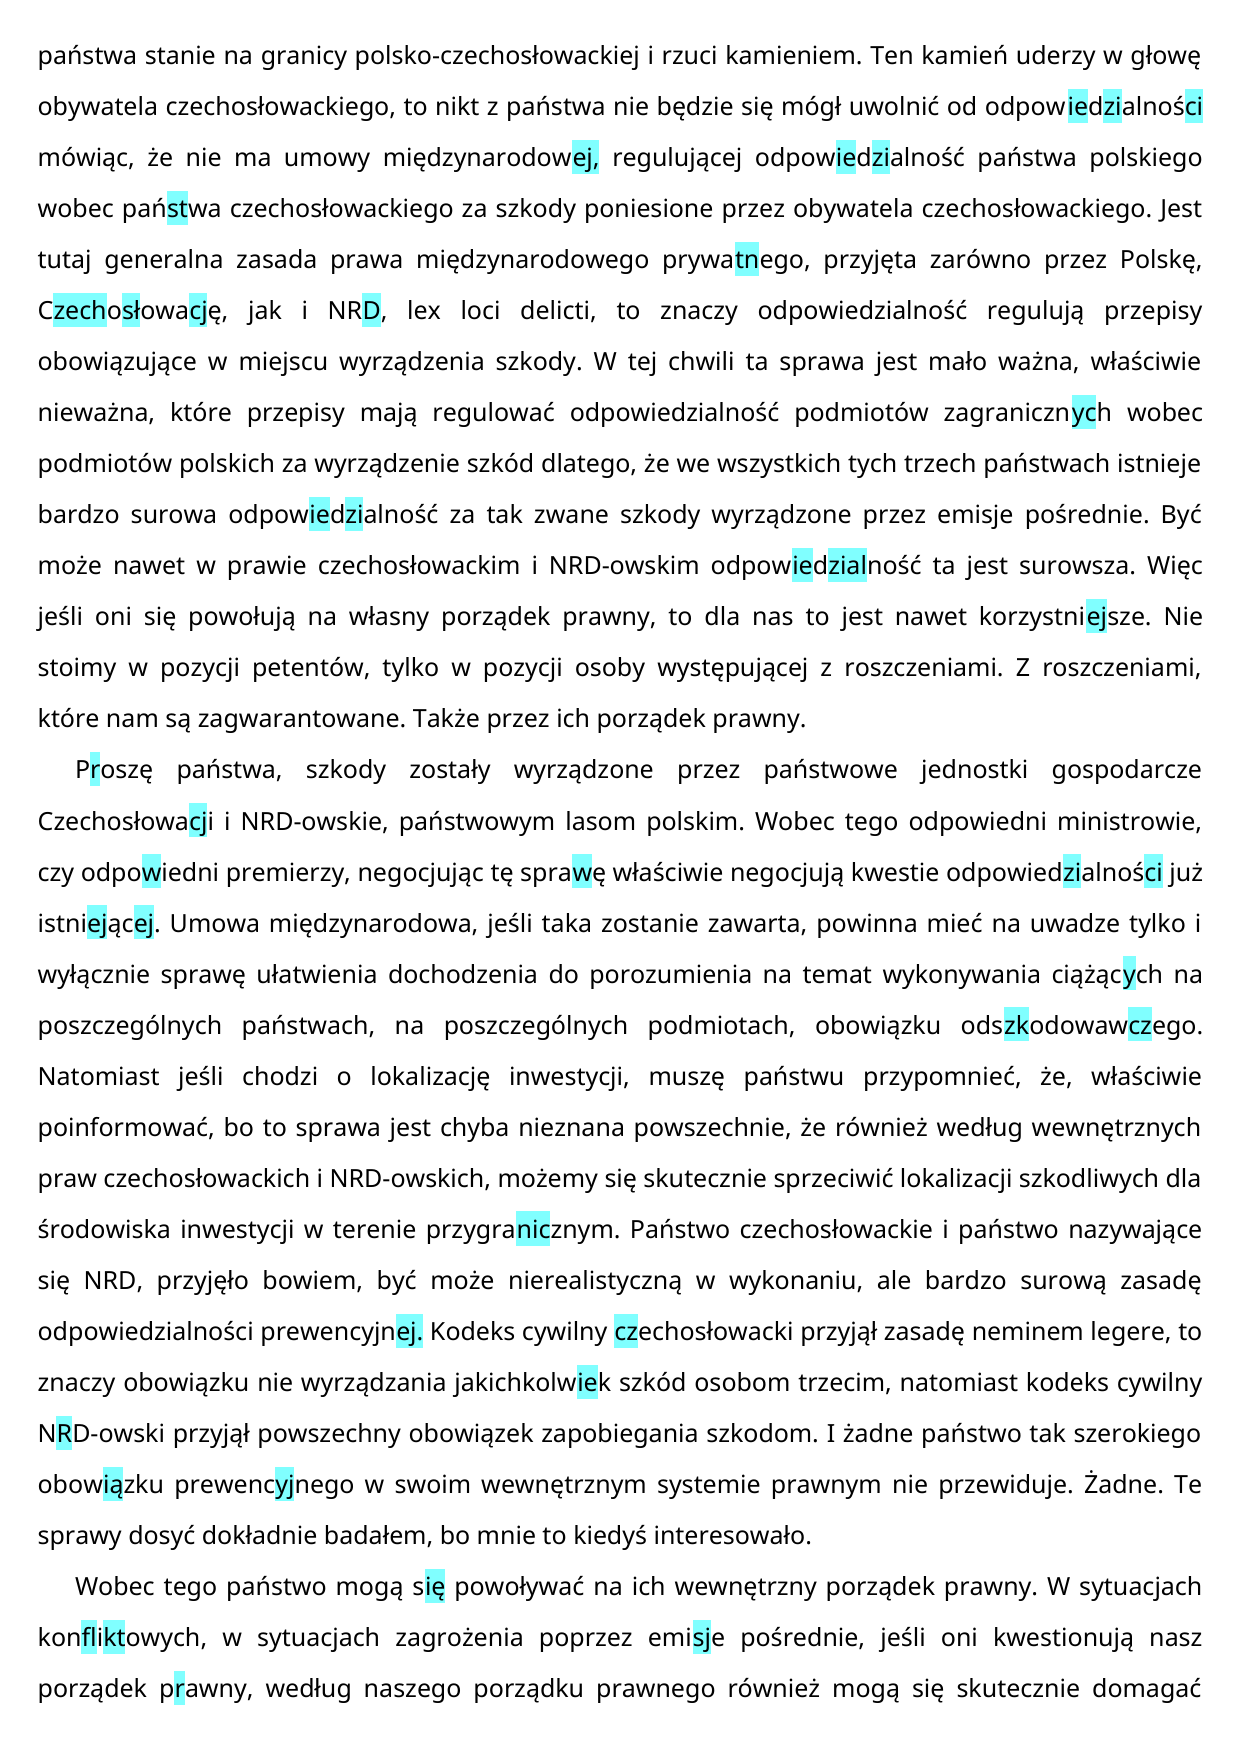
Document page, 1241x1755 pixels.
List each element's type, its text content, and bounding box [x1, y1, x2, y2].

text państwa stanie na granicy polsko-czechosłowackiej i rzuci kamieniem. Ten kamień uderzy w głowę obywatela czechosłowackiego, to nikt z państwa nie będzie się mógł uwolnić od odpowiedzialności mówiąc, że nie ma umowy międzynarodowej, regulującej odpowiedzialność państwa polskiego wobec państwa czechosłowackiego za szkody poniesione przez obywatela czechosłowackiego. Jest tutaj generalna zasada prawa międzynarodowego prywatnego, przyjęta zarówno przez Polskę, Czechosłowację, jak i NRD, lex loci delicti, to znaczy odpowiedzialność regulują przepisy obowiązujące w miejscu wyrządzenia szkody. W tej chwili ta sprawa jest mało ważna, właściwie nieważna, które przepisy mają regulować odpowiedzialność podmiotów zagranicznych wobec podmiotów polskich za wyrządzenie szkód dlatego, że we wszystkich tych trzech państwach istnieje bardzo surowa odpowiedzialność za tak zwane szkody wyrządzone przez emisje pośrednie. Być może nawet w prawie czechosłowackim i NRD-owskim odpowiedzialność ta jest surowsza. Więc jeśli oni się powołują na własny porządek prawny, to dla nas to jest nawet korzystniejsze. Nie stoimy w pozycji petentów, tylko w pozycji osoby występującej z roszczeniami. Z roszczeniami, które nam są zagwarantowane. Także przez ich porządek prawny. [37, 37, 1203, 735]
text Proszę państwa, szkody zostały wyrządzone przez państwowe jednostki gospodarcze Czechosłowacji i NRD-owskie, państwowym lasom polskim. Wobec tego odpowiedni ministrowie, czy odpowiedni premierzy, negocjując tę sprawę właściwie negocjują kwestie odpowiedzialności już istniejącej. Umowa międzynarodowa, jeśli taka zostanie zawarta, powinna mieć na uwadze tylko i wyłącznie sprawę ułatwienia dochodzenia do porozumienia na temat wykonywania ciążących na poszczególnych państwach, na poszczególnych podmiotach, obowiązku odszkodowawczego. Natomiast jeśli chodzi o lokalizację inwestycji, muszę państwu przypomnieć, że, właściwie poinformować, bo to sprawa jest chyba nieznana powszechnie, że również według wewnętrznych praw czechosłowackich i NRD-owskich, możemy się skutecznie sprzeciwić lokalizacji szkodliwych dla środowiska inwestycji w terenie przygranicznym. Państwo czechosłowackie i państwo nazywające się NRD, przyjęło bowiem, być może nierealistyczną w wykonaniu, ale bardzo surową zasadę odpowiedzialności prewencyjnej. Kodeks cywilny czechosłowacki przyjął zasadę neminem legere, to znaczy obowiązku nie wyrządzania jakichkolwiek szkód osobom trzecim, natomiast kodeks cywilny NRD-owski przyjął powszechny obowiązek zapobiegania szkodom. I żadne państwo tak szerokiego obowiązku prewencyjnego w swoim wewnętrznym systemie prawnym nie przewiduje. Żadne. Te sprawy dosyć dokładnie badałem, bo mnie to kiedyś interesowało. [37, 752, 1203, 1552]
text Wobec tego państwo mogą się powoływać na ich wewnętrzny porządek prawny. W sytuacjach konfliktowych, w sytuacjach zagrożenia poprzez emisje pośrednie, jeśli oni kwestionują nasz porządek prawny, według naszego porządku prawnego również mogą się skutecznie domagać [37, 1569, 1203, 1705]
